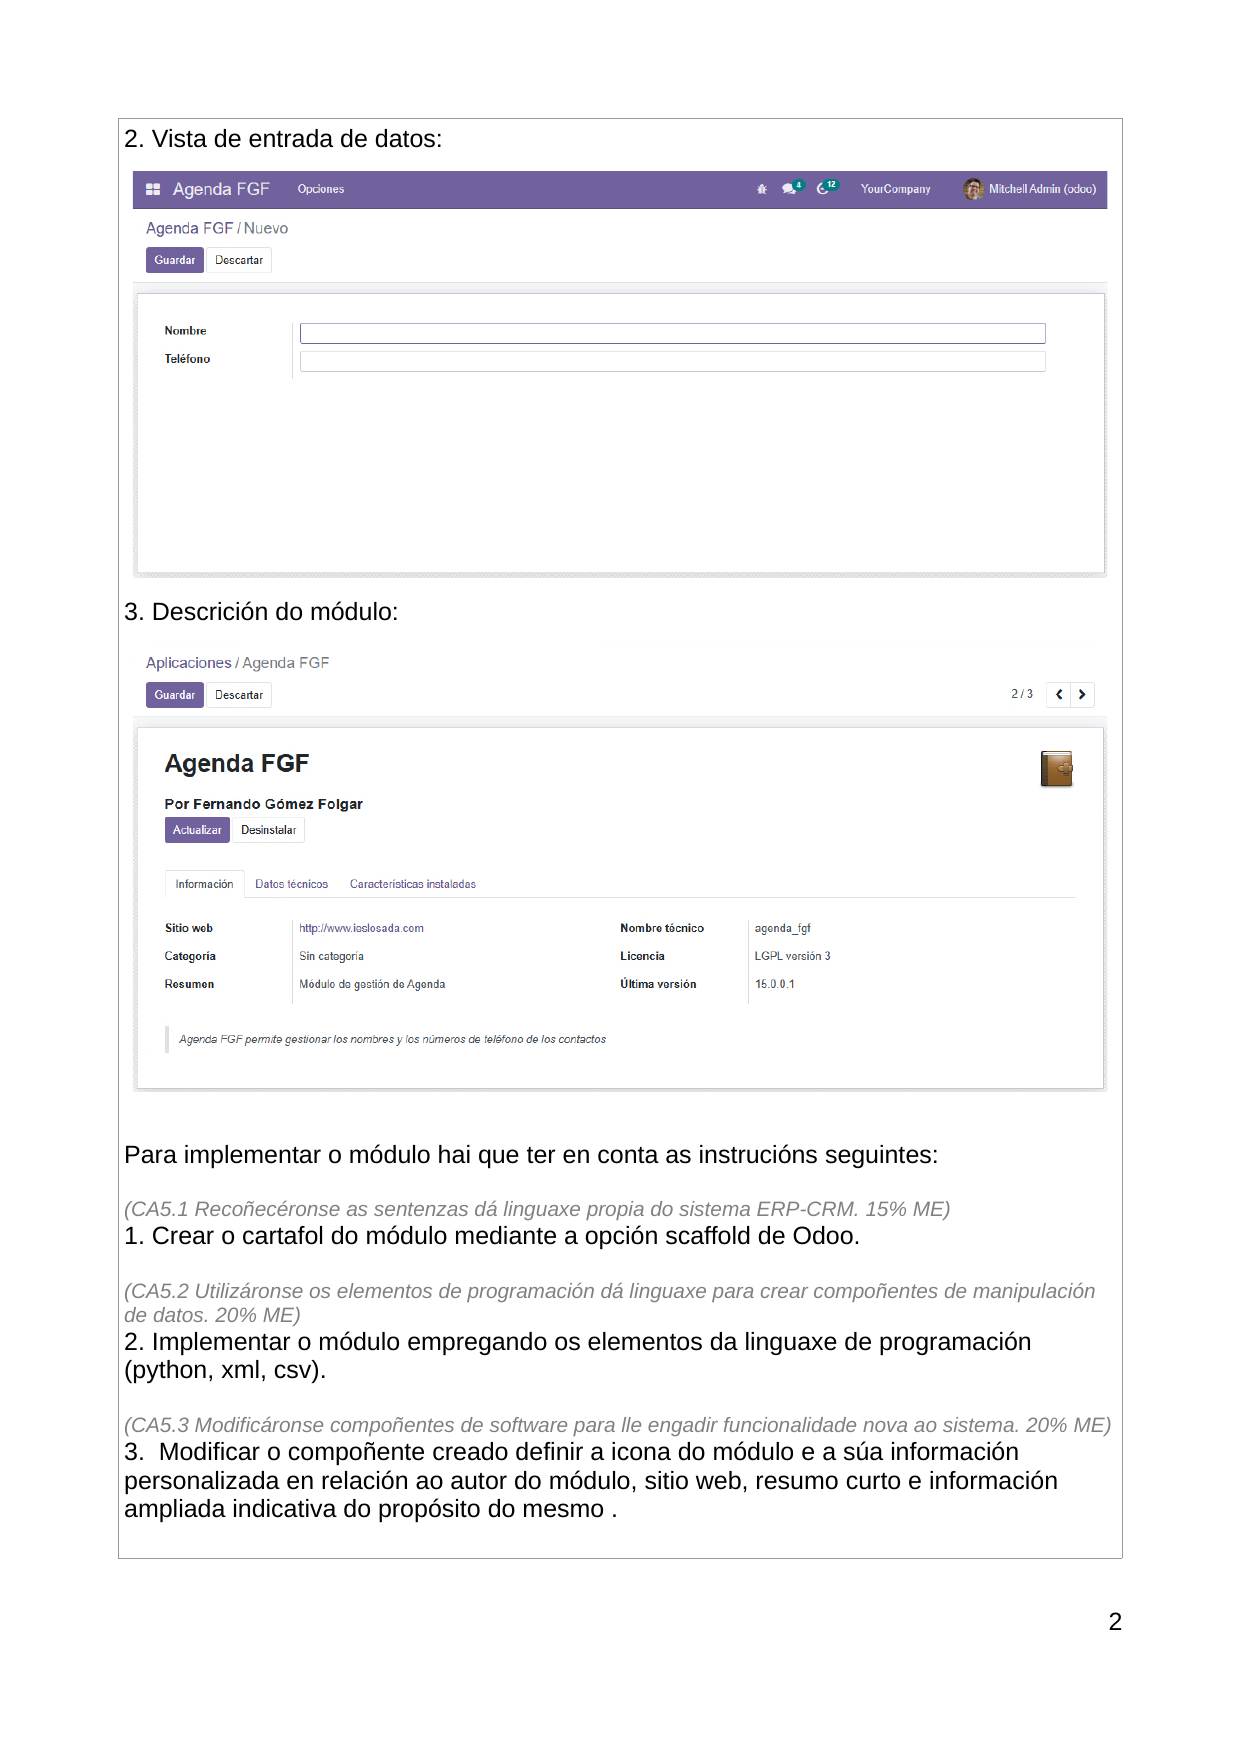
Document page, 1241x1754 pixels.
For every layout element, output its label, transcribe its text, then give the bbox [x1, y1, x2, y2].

table_cell 2. Vista de entrada de datos: 3. Descrición do módulo: Para implementar o módulo hai que ter en conta as instrucións seguintes: (CA5.1 Recoñecéronse as sentenzas dá linguaxe propia do sistema ERP-CRM. 15% ME) 1. Crear o cartafol do módulo mediante a opción scaffold de Odoo. (CA5.2 Utilizáronse os elementos de programación dá linguaxe para crear compoñentes de manipulación de datos. 20% ME) 2. Implementar o módulo empregando os elementos da linguaxe de programación (python, xml, csv). (CA5.3 Modificáronse compoñentes de software para lle engadir funcionalidade nova ao sistema. 20% ME) 3. Modificar o compoñente creado definir a icona do módulo e a súa información personalizada en relación ao autor do módulo, sitio web, resumo curto e información ampliada indicativa do propósito do mesmo . [119, 119, 1122, 1558]
picture [132, 171, 1108, 578]
picture [132, 645, 1108, 1092]
